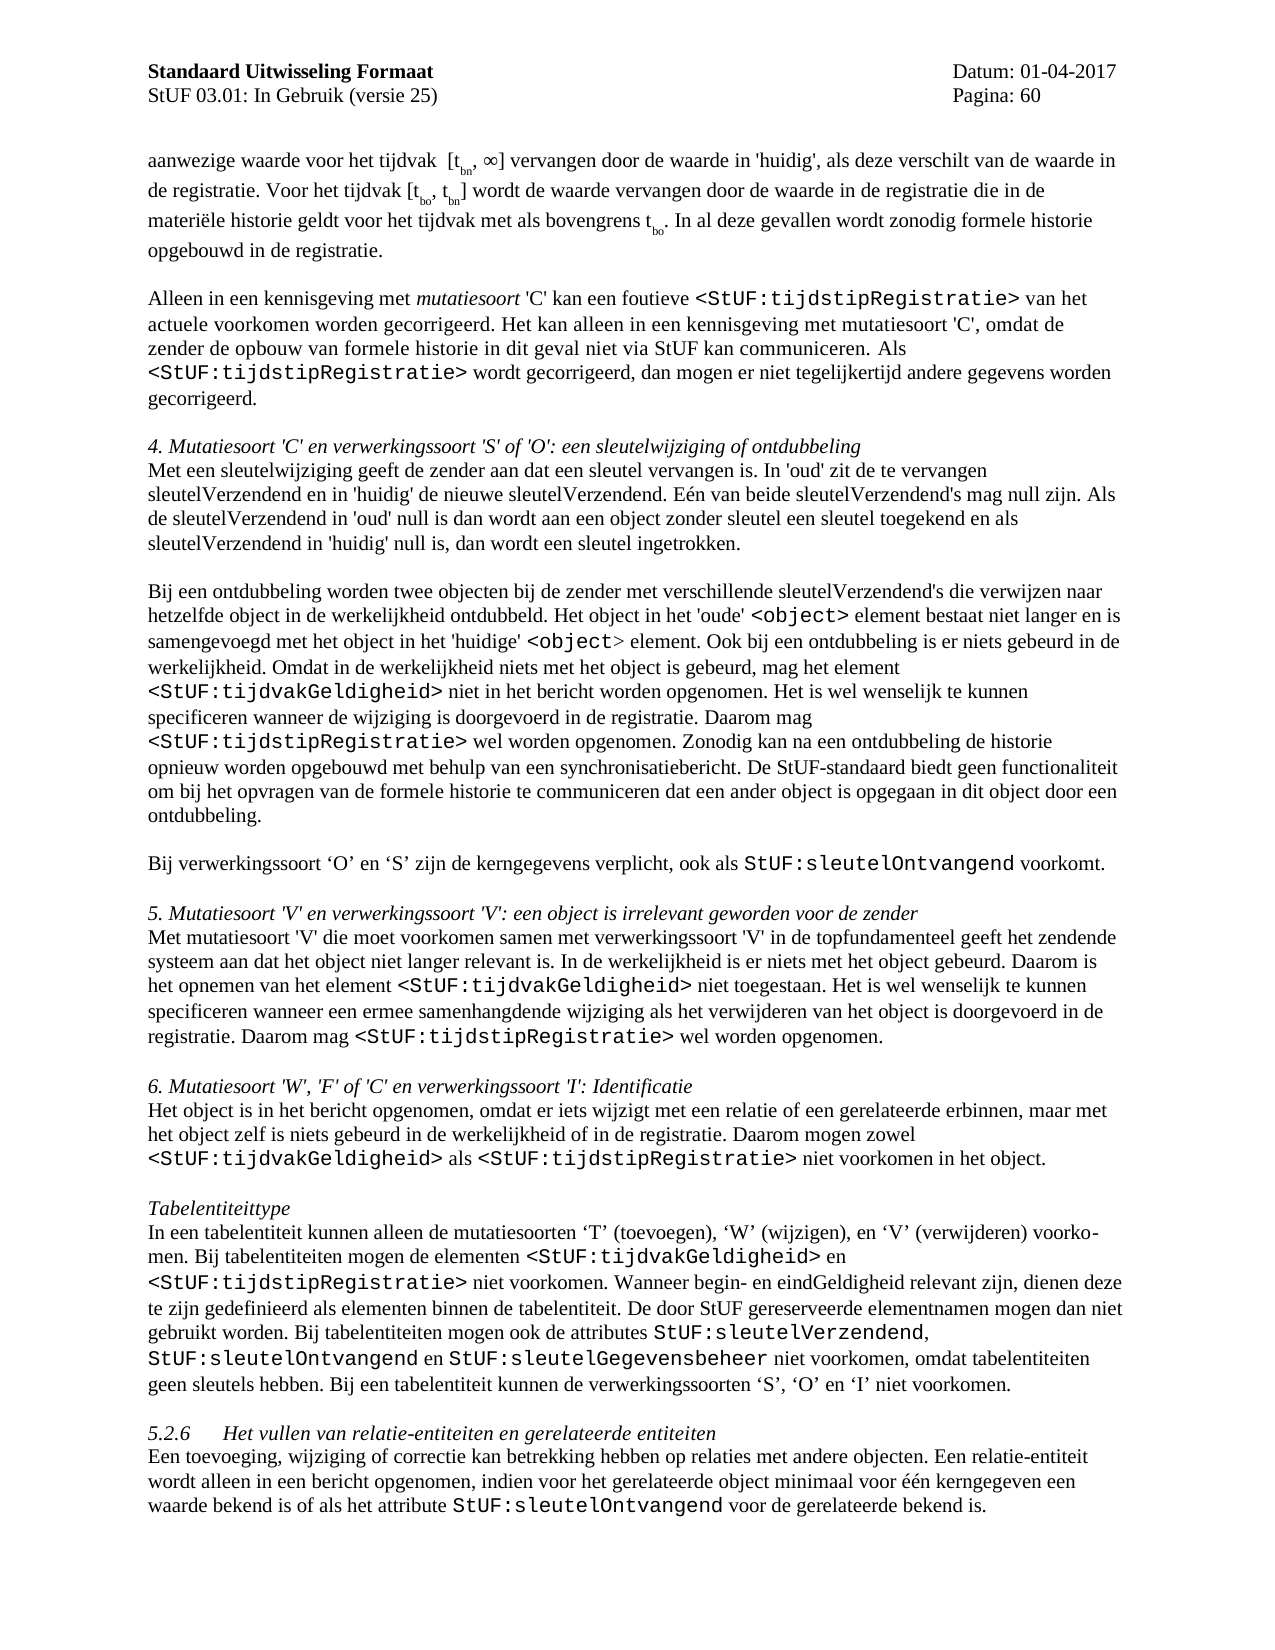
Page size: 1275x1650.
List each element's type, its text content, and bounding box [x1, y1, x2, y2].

text Tabelentiteittype [148, 1196, 1127, 1220]
text 4. Mutatiesoort 'C' en verwerkingssoort 'S' of 'O': een sleutelwijziging of ontdubbeling [148, 434, 1127, 458]
text aanwezige waarde voor het tijdvak [tbn, ∞] vervangen door de waarde in 'huidig', als deze verschilt van de waarde in de registratie. Voor het tijdvak [tbo, tbn] wordt de waarde vervangen door de waarde in de registratie die in de materiële historie geldt voor het tijdvak met als bovengrens tbo. In al deze gevallen wordt zonodig formele historie opgebouwd in de registratie. [148, 148, 1127, 262]
text Met een sleutelwijziging geeft de zender aan dat een sleutel vervangen is. In 'oud' zit de te vervangen sleutelVerzendend en in 'huidig' de nieuwe sleutelVerzendend. Eén van beide sleutelVerzendend's mag null zijn. Als de sleutelVerzendend in 'oud' null is dan wordt aan een object zonder sleutel een sleutel toegekend en als sleutelVerzendend in 'huidig' null is, dan wordt een sleutel ingetrokken. [148, 458, 1127, 554]
subtitle Het vullen van relatie-entiteiten en gerelateerde entiteiten [148, 1420, 1127, 1444]
text In een tabelentiteit kunnen alleen de mutatiesoorten ‘T’ (toevoegen), ‘W’ (wijzigen), en ‘V’ (verwijderen) voorko­men. Bij tabelentiteiten mogen de elementen <StUF:tijdvakGeldigheid> en <StUF:tijdstipRegistratie> niet voorkomen. Wanneer begin- en eindGeldigheid relevant zijn, dienen deze te zijn gedefinieerd als elementen binnen de tabelentiteit. De door StUF gereserveerde elementnamen mogen dan niet gebruikt worden. Bij tabelentiteiten mogen ook de attributes StUF:sleutelVerzendend, StUF:sleutelOntvangend en StUF:sleutelGegevensbeheer niet voorkomen, omdat tabelentiteiten geen sleutels hebben. Bij een tabelentiteit kunnen de verwerkingssoorten ‘S’, ‘O’ en ‘I’ niet voorkomen. [148, 1220, 1127, 1396]
text Een toevoeging, wijziging of correctie kan betrekking hebben op relaties met andere objecten. Een relatie-entiteit wordt alleen in een bericht opgenomen, indien voor het gerelateerde object minimaal voor één kerngegeven een waarde bekend is of als het attribute StUF:sleutelOntvangend voor de gerelateerde bekend is. [148, 1444, 1127, 1518]
text 6. Mutatiesoort 'W', 'F' of 'C' en verwerkingssoort 'I': Identificatie [148, 1073, 1127, 1098]
text Bij een ontdubbeling worden twee objecten bij de zender met verschillende sleutelVerzendend's die verwijzen naar hetzelfde object in de werkelijkheid ontdubbeld. Het object in het 'oude' <object> element bestaat niet langer en is samengevoegd met het object in het 'huidige' <object> element. Ook bij een ontdubbeling is er niets gebeurd in de werkelijkheid. Omdat in de werkelijkheid niets met het object is gebeurd, mag het element <StUF:tijdvakGeldigheid> niet in het bericht worden opgenomen. Het is wel wenselijk te kunnen specificeren wanneer de wijziging is doorgevoerd in de registratie. Daarom mag <StUF:tijdstipRegistratie> wel worden opgenomen. Zonodig kan na een ontdubbeling de historie opnieuw worden opgebouwd met behulp van een synchronisatiebericht. De StUF-standaard biedt geen functionaliteit om bij het opvragen van de formele historie te communiceren dat een ander object is opgegaan in dit object door een ontdubbeling. [148, 578, 1127, 827]
text 5. Mutatiesoort 'V' en verwerkingssoort 'V': een object is irrelevant geworden voor de zender [148, 901, 1127, 925]
text Alleen in een kennisgeving met mutatiesoort 'C' kan een foutieve <StUF:tijdstipRegistratie> van het actuele voorkomen worden gecorrigeerd. Het kan alleen in een kennisgeving met mutatiesoort 'C', omdat de zender de opbouw van formele historie in dit geval niet via StUF kan communiceren. Als <StUF:tijdstipRegistratie> wordt gecorrigeerd, dan mogen er niet tegelijkertijd andere gegevens worden gecorrigeerd. [148, 286, 1127, 410]
text Met mutatiesoort 'V' die moet voorkomen samen met verwerkingssoort 'V' in de topfundamenteel geeft het zendende systeem aan dat het object niet langer relevant is. In de werkelijkheid is er niets met het object gebeurd. Daarom is het opnemen van het element <StUF:tijdvakGeldigheid> niet toegestaan. Het is wel wenselijk te kunnen specificeren wanneer een ermee samenhangdende wijziging als het verwijderen van het object is doorgevoerd in de registratie. Daarom mag <StUF:tijdstipRegistratie> wel worden opgenomen. [148, 925, 1127, 1049]
text Het object is in het bericht opgenomen, omdat er iets wijzigt met een relatie of een gerelateerde erbinnen, maar met het object zelf is niets gebeurd in de werkelijkheid of in de registratie. Daarom mogen zowel <StUF:tijdvakGeldigheid> als <StUF:tijdstipRegistratie> niet voorkomen in het object. [148, 1098, 1127, 1172]
text Bij verwerkingssoort ‘O’ en ‘S’ zijn de kerngegevens verplicht, ook als StUF:sleutelOntvangend voorkomt. [148, 851, 1127, 877]
